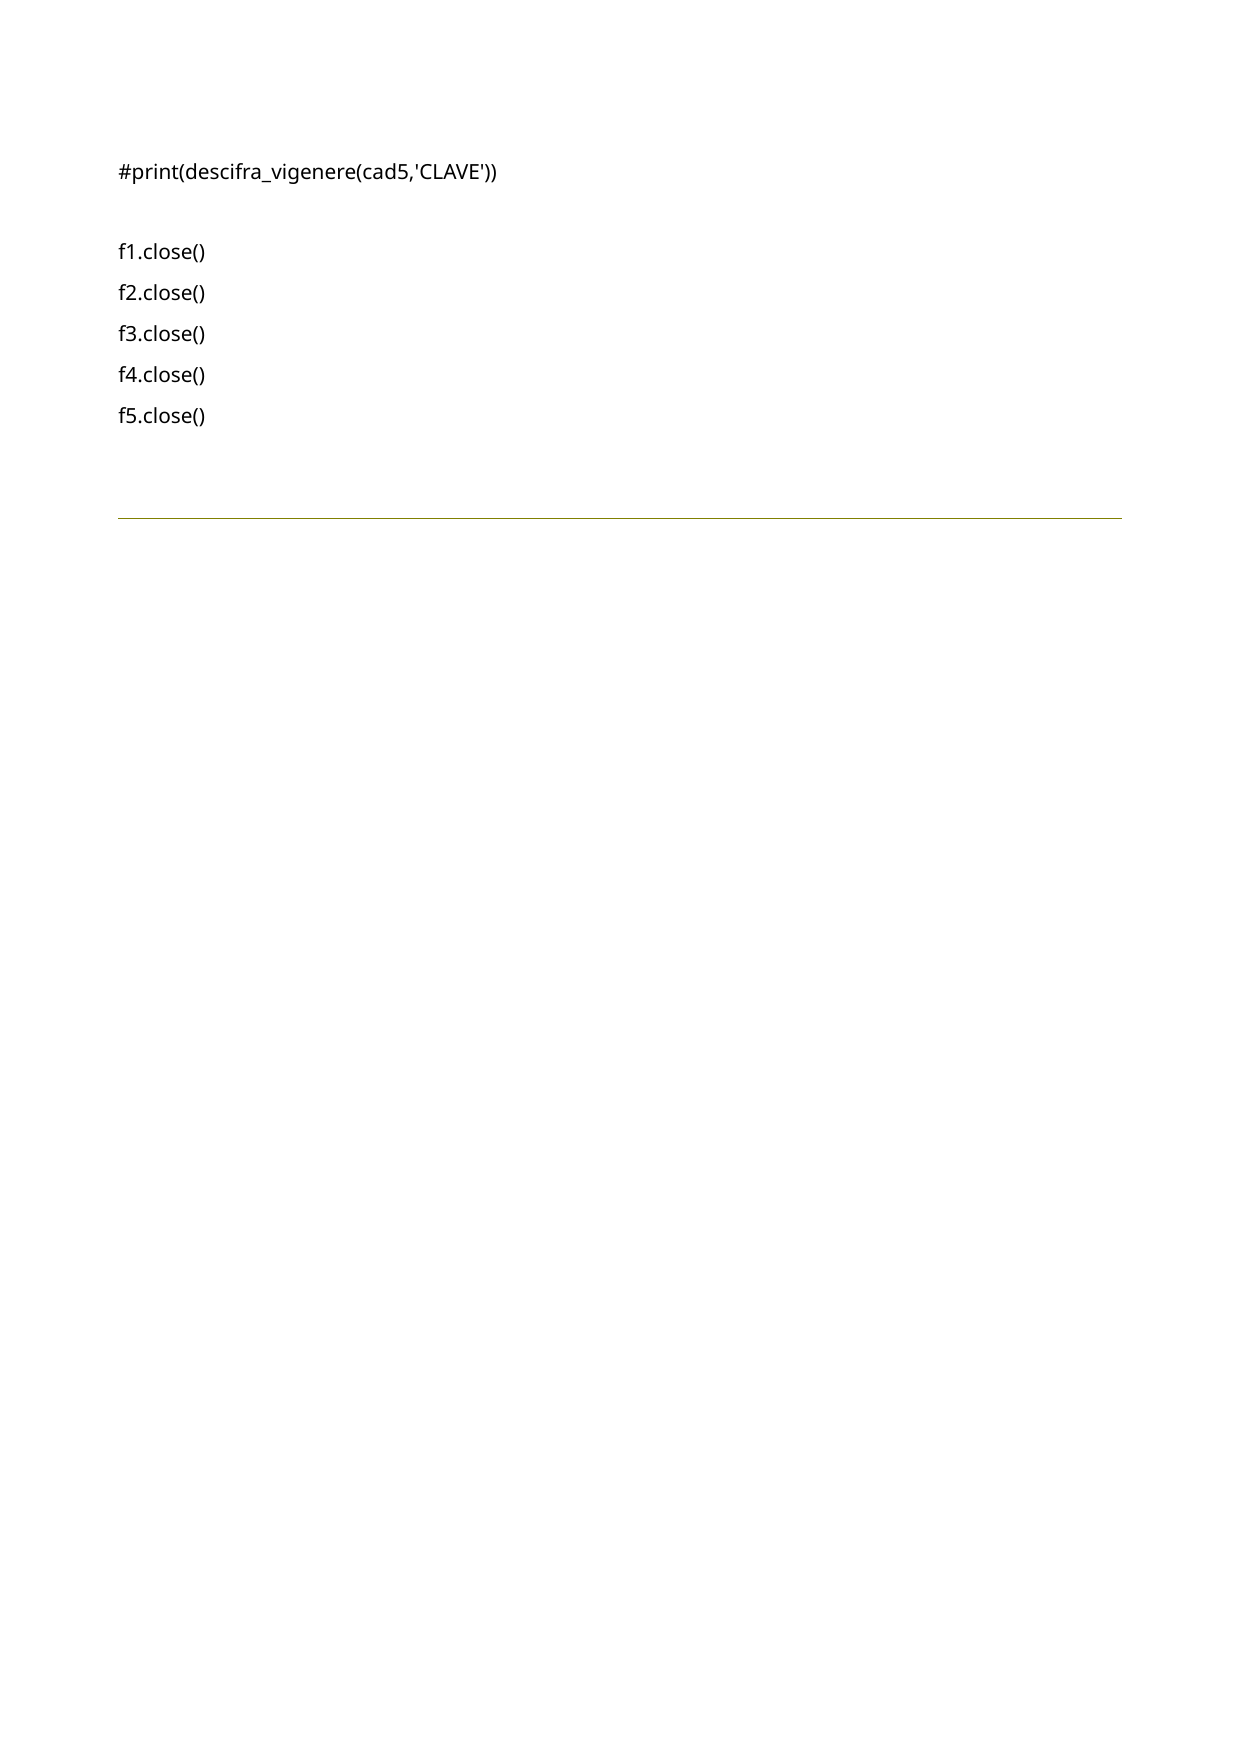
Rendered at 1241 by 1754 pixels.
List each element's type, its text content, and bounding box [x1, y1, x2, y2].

text f1.close() [118, 237, 1122, 266]
text f2.close() [118, 278, 1122, 307]
text f5.close() [118, 401, 1122, 429]
text #print(descifra_vigenere(cad5,'CLAVE')) [118, 157, 1122, 186]
text f3.close() [118, 319, 1122, 348]
text f4.close() [118, 360, 1122, 389]
